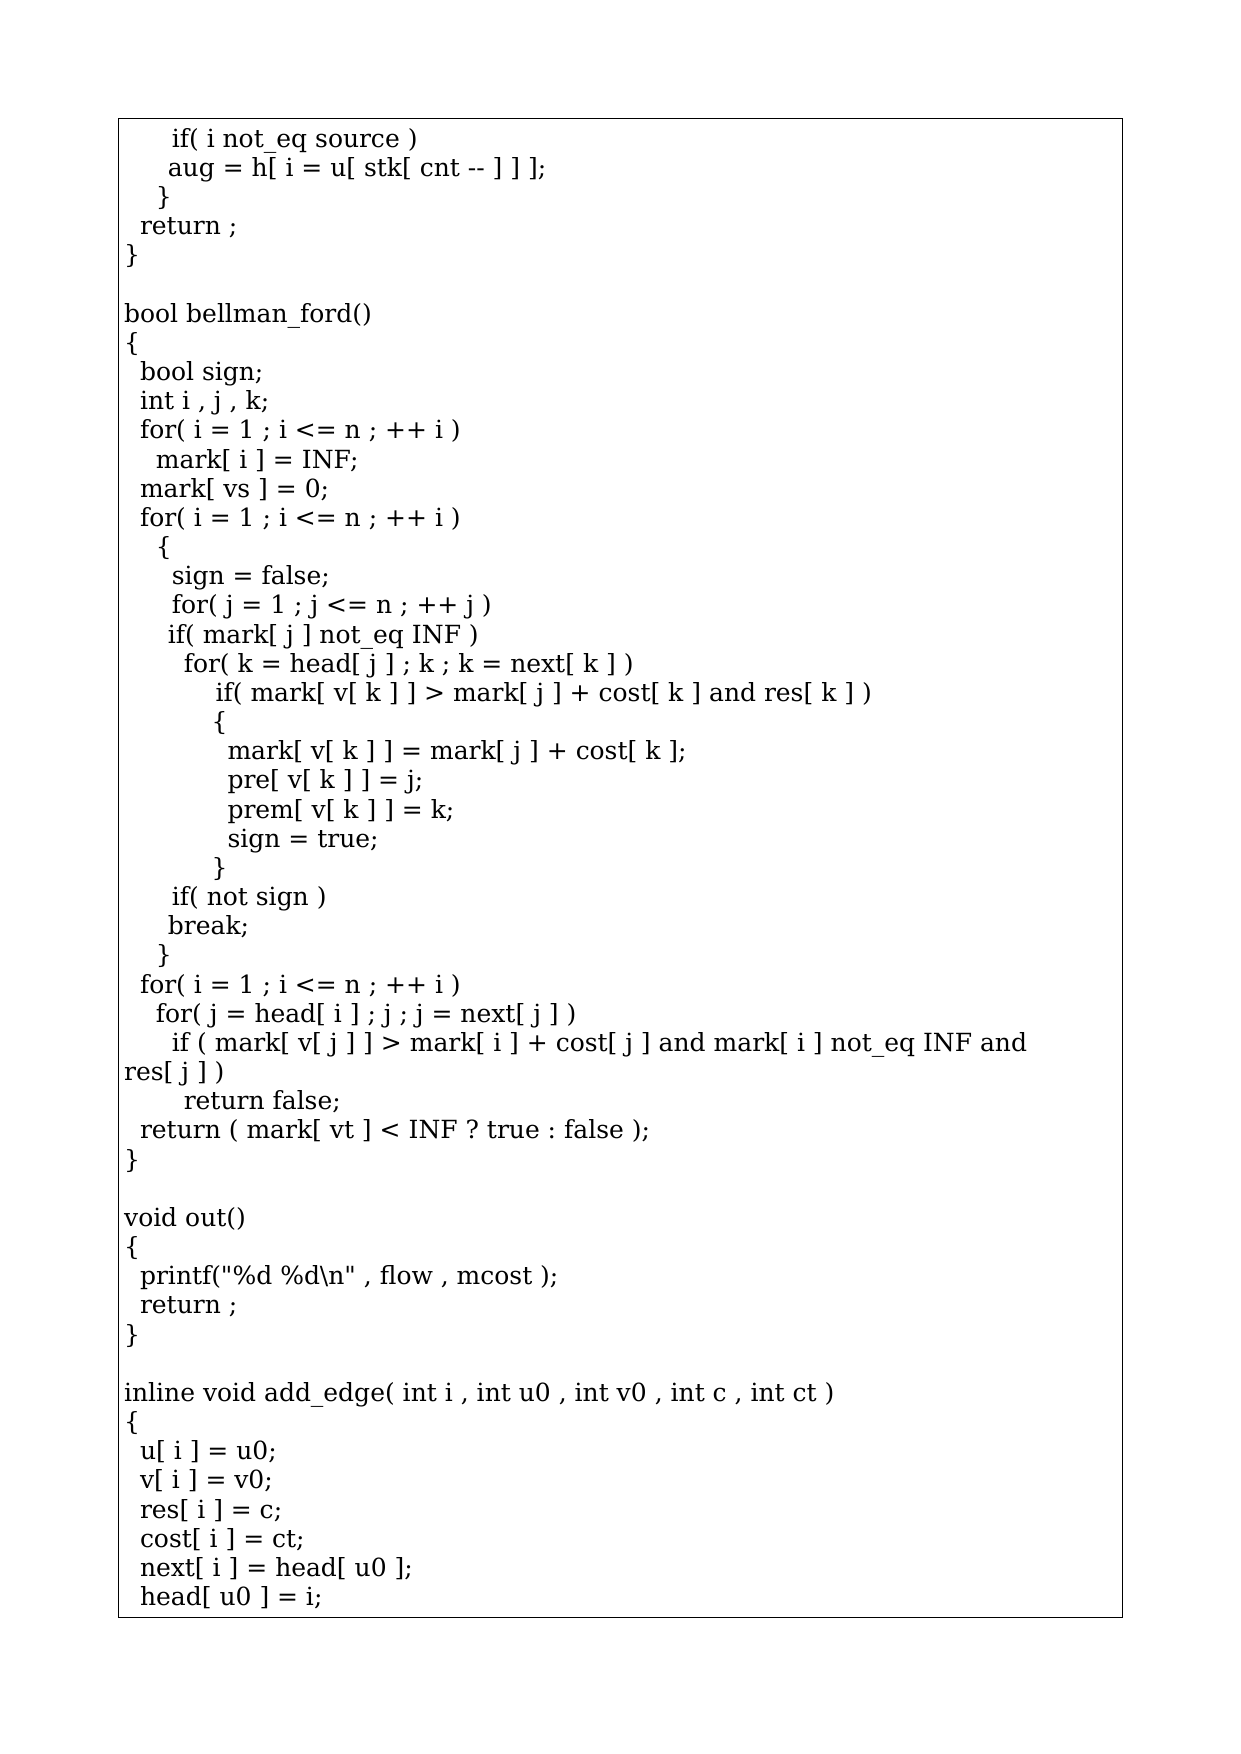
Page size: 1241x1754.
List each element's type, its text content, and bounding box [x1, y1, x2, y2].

table_header if( i not_eq source ) aug = h[ i = u[ stk[ cnt -- ] ] ]; } return ; } bool bellman_ford() { bool sign; int i , j , k; for( i = 1 ; i <= n ; ++ i ) mark[ i ] = INF; mark[ vs ] = 0; for( i = 1 ; i <= n ; ++ i ) { sign = false; for( j = 1 ; j <= n ; ++ j ) if( mark[ j ] not_eq INF ) for( k = head[ j ] ; k ; k = next[ k ] ) if( mark[ v[ k ] ] > mark[ j ] + cost[ k ] and res[ k ] ) { mark[ v[ k ] ] = mark[ j ] + cost[ k ]; pre[ v[ k ] ] = j; prem[ v[ k ] ] = k; sign = true; } if( not sign ) break; } for( i = 1 ; i <= n ; ++ i ) for( j = head[ i ] ; j ; j = next[ j ] ) if ( mark[ v[ j ] ] > mark[ i ] + cost[ j ] and mark[ i ] not_eq INF and res[ j ] ) return false; return ( mark[ vt ] < INF ? true : false ); } void out() { printf("%d %d\n" , flow , mcost ); return ; } inline void add_edge( int i , int u0 , int v0 , int c , int ct ) { u[ i ] = u0; v[ i ] = v0; res[ i ] = c; cost[ i ] = ct; next[ i ] = head[ u0 ]; head[ u0 ] = i; [119, 119, 1122, 1617]
